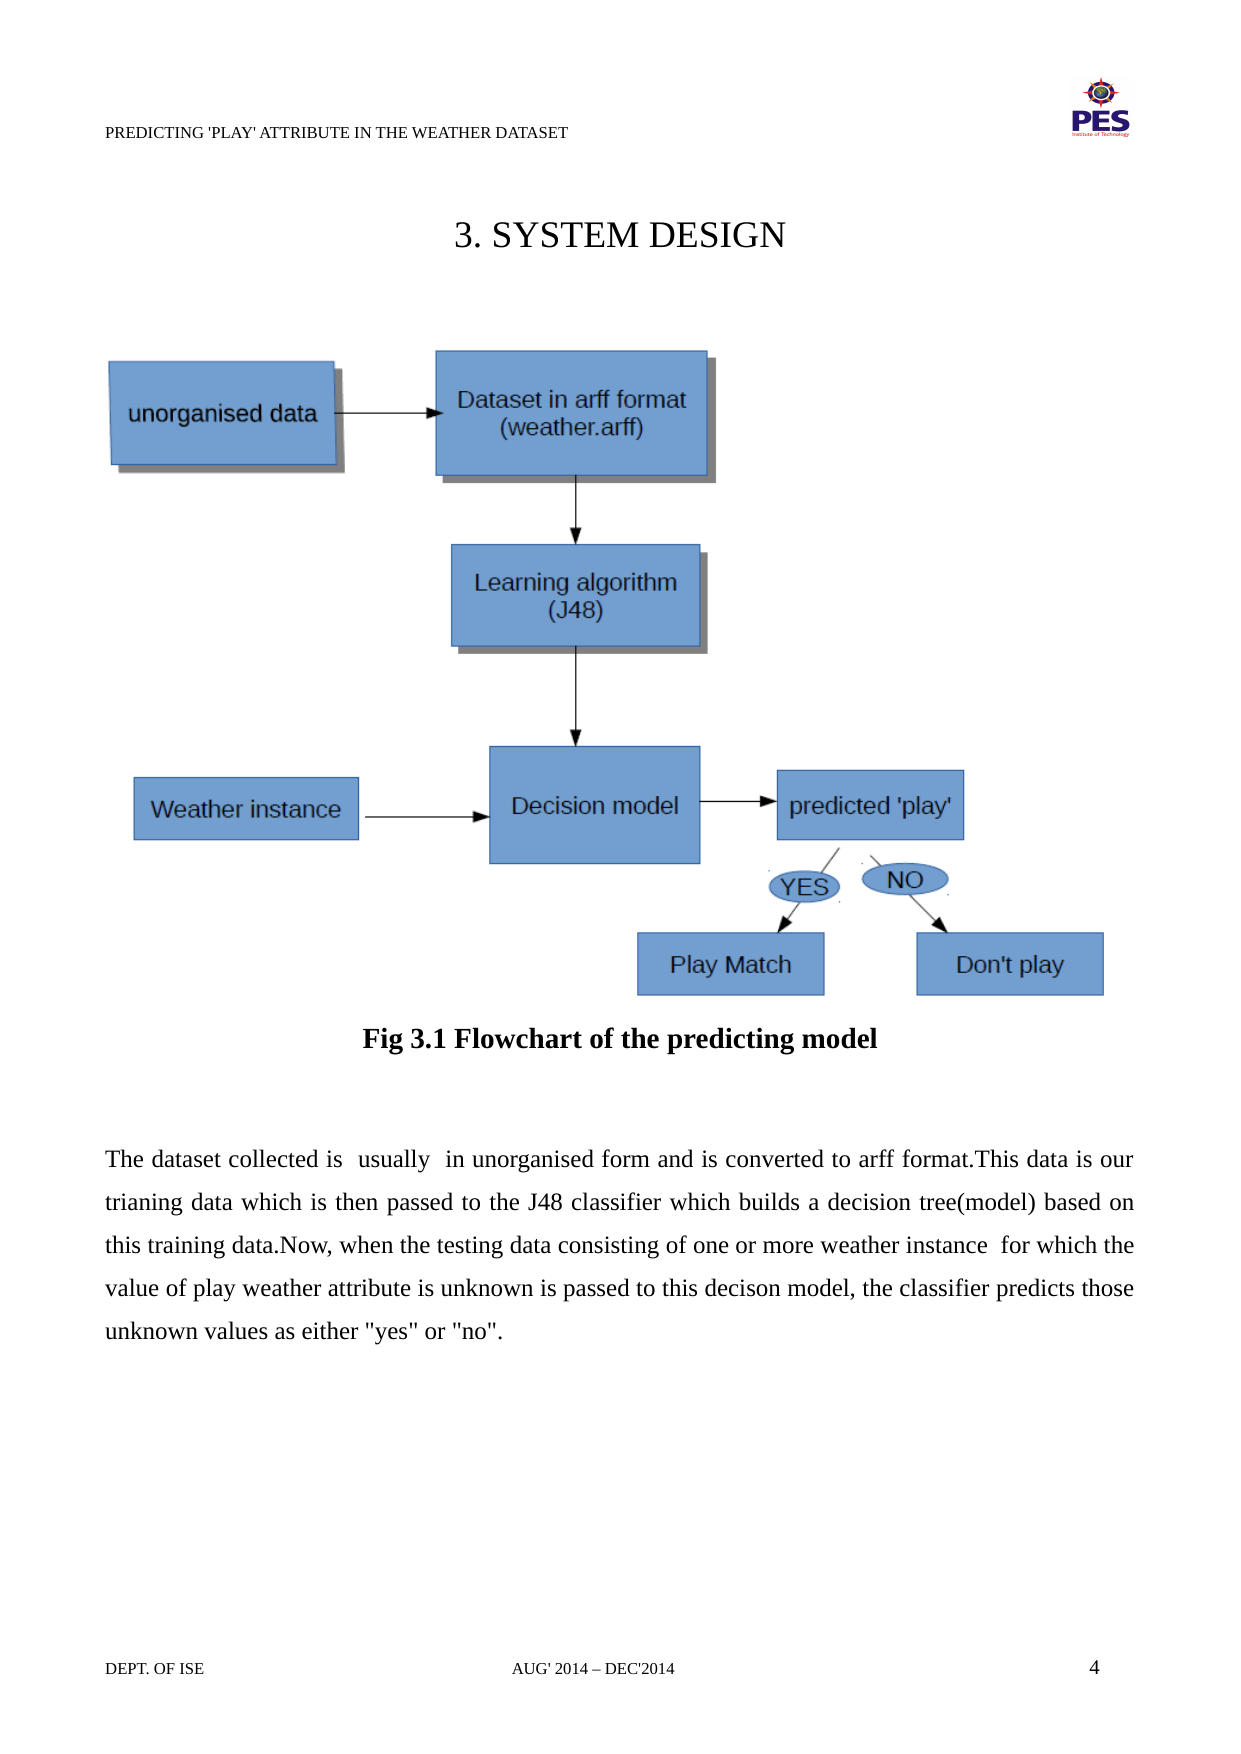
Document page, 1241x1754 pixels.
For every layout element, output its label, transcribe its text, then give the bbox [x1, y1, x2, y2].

picture [1068, 75, 1134, 139]
text 3. SYSTEM DESIGN [105, 212, 1135, 256]
text The dataset collected is usually in unorganised form and is converted to arff format.This data is our trianing data which is then passed to the J48 classifier which builds a decision tree(model) based on this training data.Now, when the testing data consisting of one or more weather instance for which the value of play weather attribute is unknown is passed to this decison model, the classifier predicts those unknown values as either "yes" or "no". [105, 1144, 1135, 1345]
text Fig 3.1 Flowchart of the predicting model [105, 1016, 1135, 1054]
picture [105, 336, 1135, 1016]
